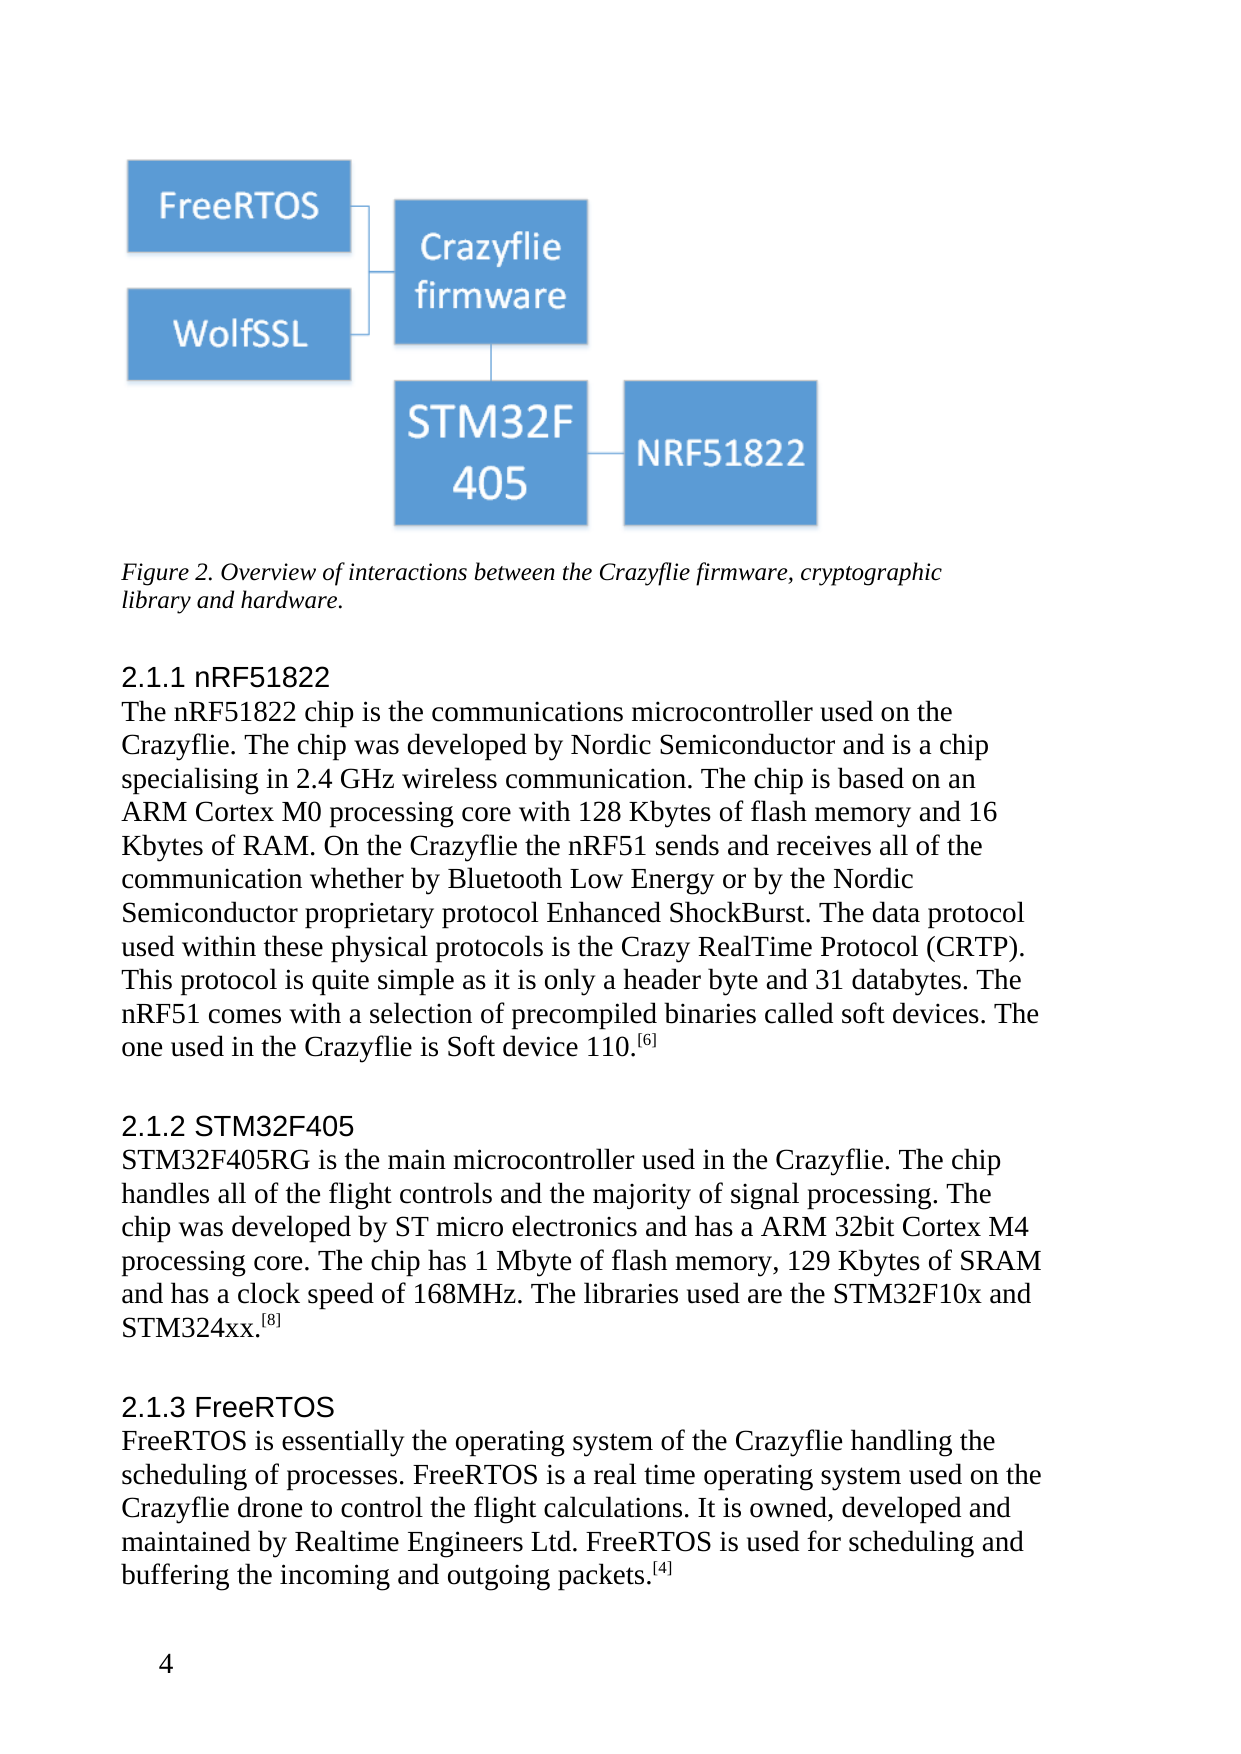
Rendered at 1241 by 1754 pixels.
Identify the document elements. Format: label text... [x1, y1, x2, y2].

text STM32F405RG is the main microcontroller used in the Crazyflie. The chip handles all of the flight controls and the majority of signal processing. The chip was developed by ST micro electronics and has a ARM 32bit Cortex M4 processing core. The chip has 1 Mbyte of flash memory, 129 Kbytes of SRAM and has a clock speed of 168MHz. The libraries used are the STM32F10x and STM324xx.[8] [121, 1142, 1042, 1344]
subtitle FreeRTOS [121, 1390, 1042, 1423]
text FreeRTOS is essentially the operating system of the Crazyflie handling the scheduling of processes. FreeRTOS is a real time operating system used on the Crazyflie drone to control the flight calculations. It is owned, developed and maintained by Realtime Engineers Ltd. FreeRTOS is used for scheduling and buffering the incoming and outgoing packets.[4] [121, 1423, 1042, 1591]
subtitle nRF51822 [121, 660, 1042, 694]
text The nRF51822 chip is the communications microcontroller used on the Crazyflie. The chip was developed by Nordic Semiconductor and is a chip specialising in 2.4 GHz wireless communication. The chip is based on an ARM Cortex M0 processing core with 128 Kbytes of flash memory and 16 Kbytes of RAM. On the Crazyflie the nRF51 sends and receives all of the communication whether by Bluetooth Low Energy or by the Nordic Semiconductor proprietary protocol Enhanced ShockBurst. The data protocol used within these physical protocols is the Crazy RealTime Protocol (CRTP). This protocol is quite simple as it is only a header byte and 31 databytes. The nRF51 comes with a selection of precompiled binaries called soft devices. The one used in the Crazyflie is Soft device 110.[6] [121, 694, 1042, 1063]
picture [121, 157, 828, 539]
text Figure 2. Overview of interactions between the Crazyflie firmware, cryptographic library and hardware. [121, 557, 982, 614]
subtitle STM32F405 [121, 1109, 1042, 1142]
